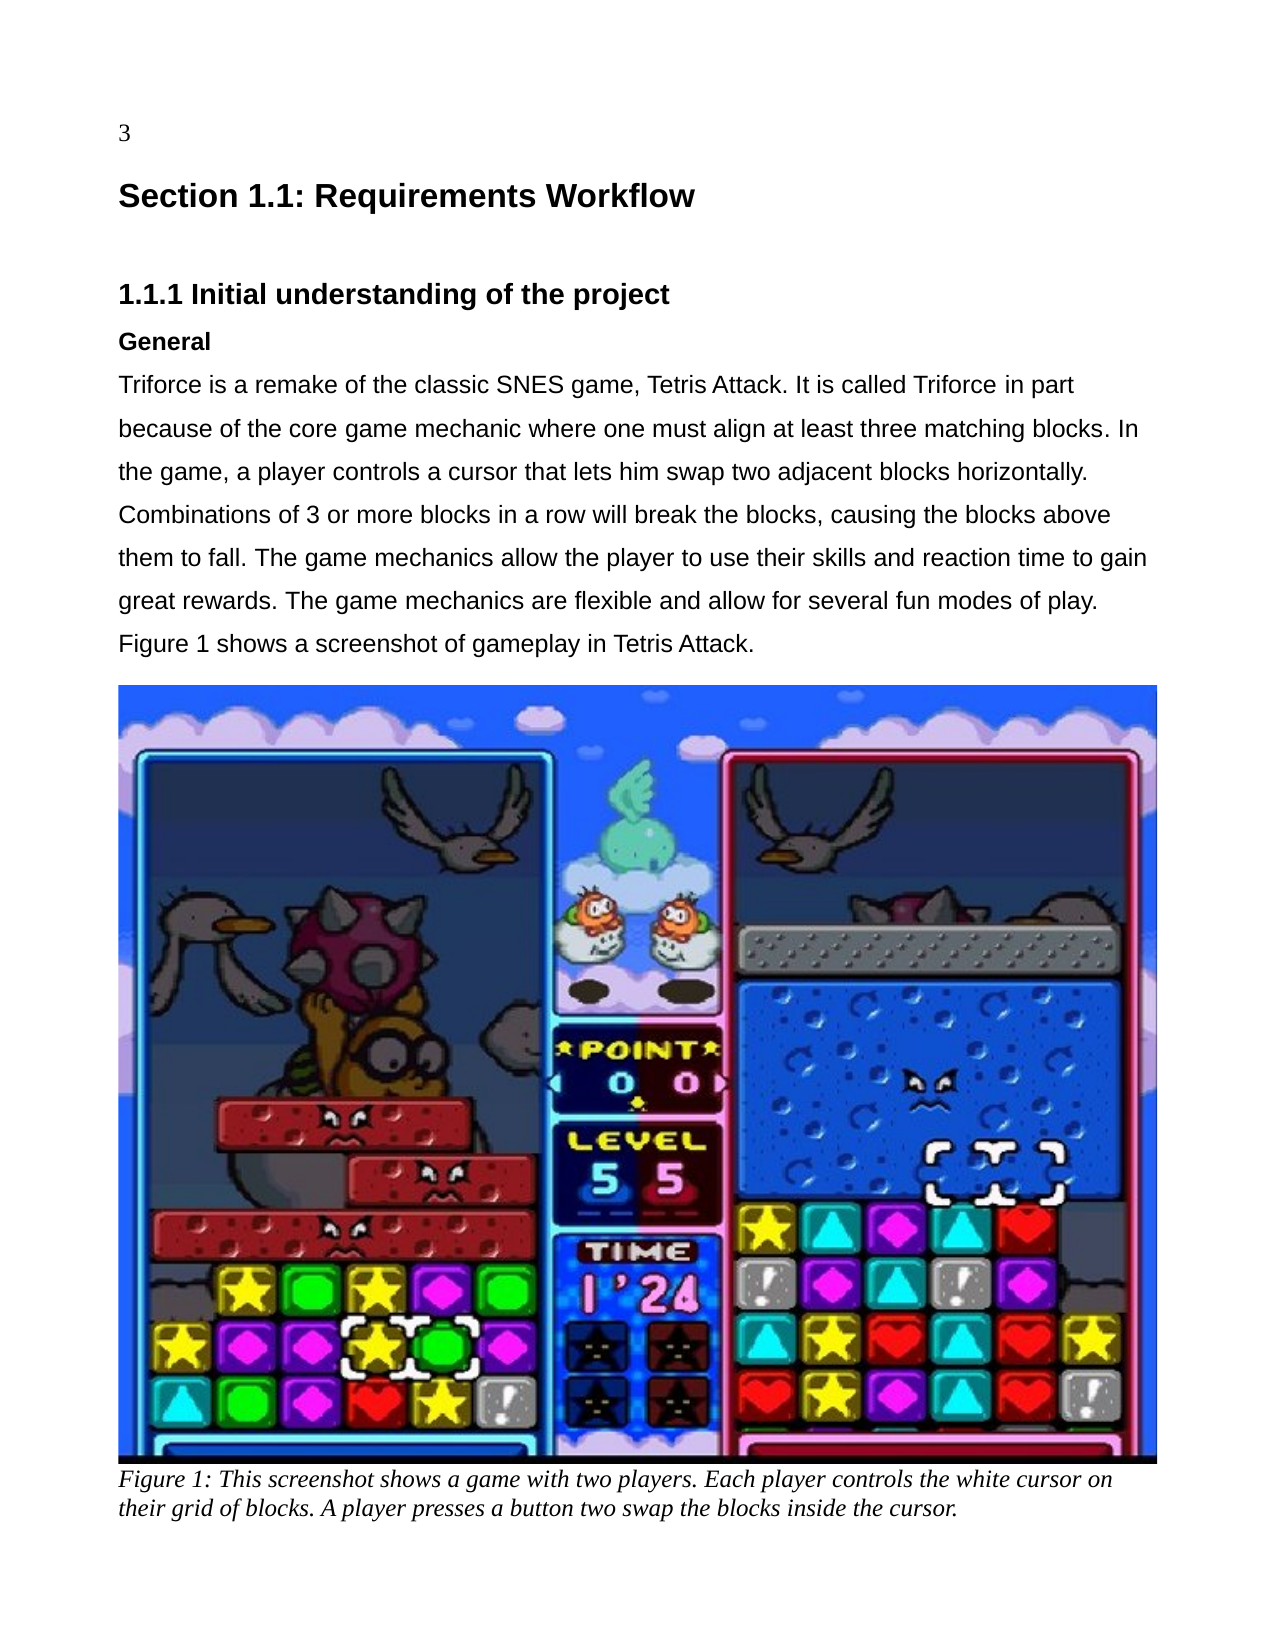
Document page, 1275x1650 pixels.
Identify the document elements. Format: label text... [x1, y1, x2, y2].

text General [118, 327, 1157, 356]
text 1.1.1 Initial understanding of the project [118, 277, 1157, 311]
picture [118, 685, 1158, 1464]
text Triforce is a remake of the classic SNES game, Tetris Attack. It is called Triforce in part because of the core game mechanic where one must align at least three matching blocks. In the game, a player controls a cursor that lets him swap two adjacent blocks horizontally. Combinations of 3 or more blocks in a row will break the blocks, causing the blocks above them to fall. The game mechanics allow the player to use their skills and reaction time to gain great rewards. The game mechanics are flexible and allow for several fun modes of play. Figure 1 shows a screenshot of gameplay in Tetris Attack. [118, 371, 1157, 658]
text Section 1.1: Requirements Workflow [118, 176, 1157, 215]
text Figure 1: This screenshot shows a game with two players. Each player controls the white cursor on their grid of blocks. A player presses a button two swap the blocks inside the cursor. [118, 1464, 1157, 1522]
